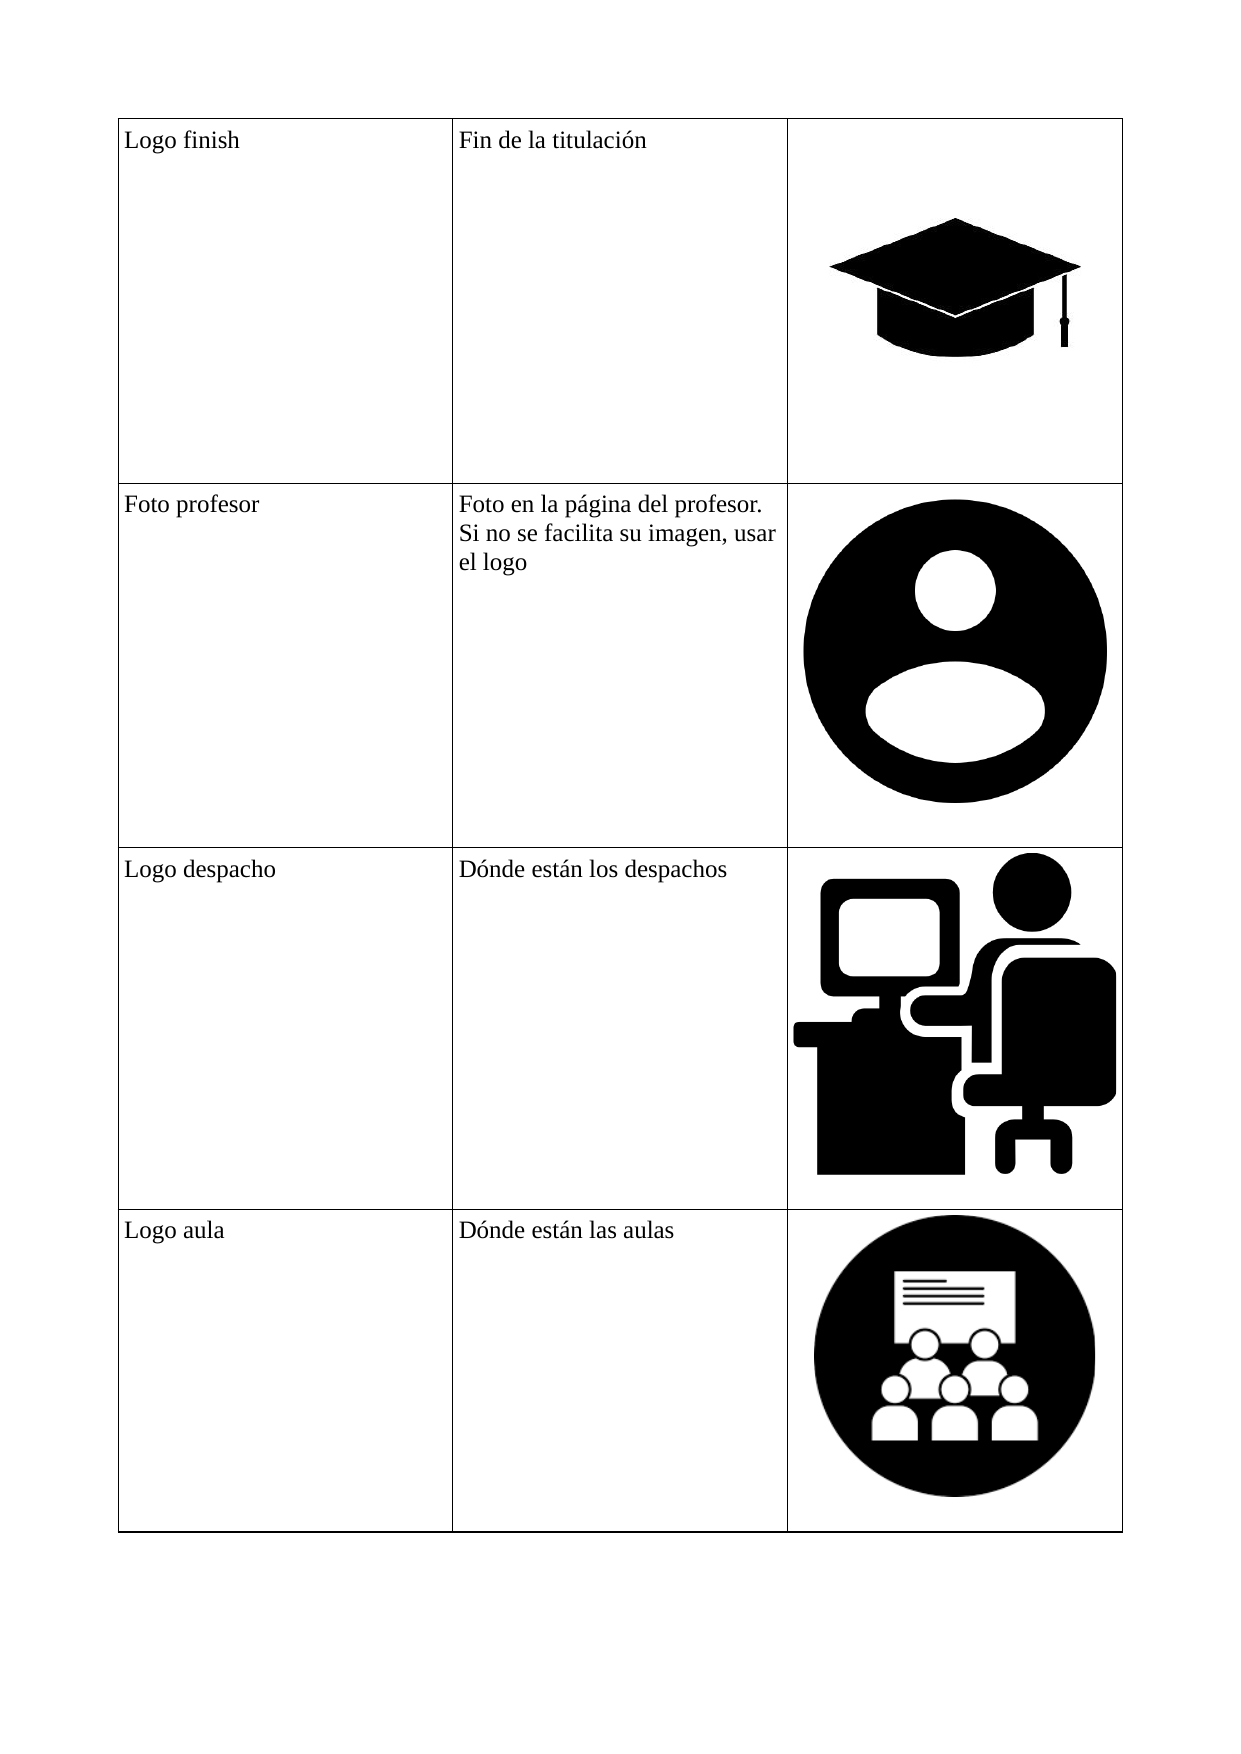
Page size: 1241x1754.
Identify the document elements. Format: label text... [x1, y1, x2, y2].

picture [793, 125, 1117, 449]
table_cell Logo aula [119, 1210, 452, 1531]
table_cell Foto en la página del profesor. Si no se facilita su imagen, usar el logo [453, 484, 787, 847]
table_cell Foto profesor [119, 484, 452, 847]
table_cell [788, 1210, 1122, 1531]
table_cell [788, 484, 1122, 847]
table_cell Dónde están los despachos [453, 848, 787, 1209]
table_cell [788, 848, 1122, 1209]
table_cell Fin de la titulación [453, 119, 787, 483]
table_cell Dónde están las aulas [453, 1210, 787, 1531]
table_cell Logo finish [119, 119, 452, 483]
picture [793, 853, 1117, 1175]
picture [793, 489, 1117, 813]
table_cell [788, 119, 1122, 483]
picture [814, 1215, 1096, 1497]
table_cell Logo despacho [119, 848, 452, 1209]
